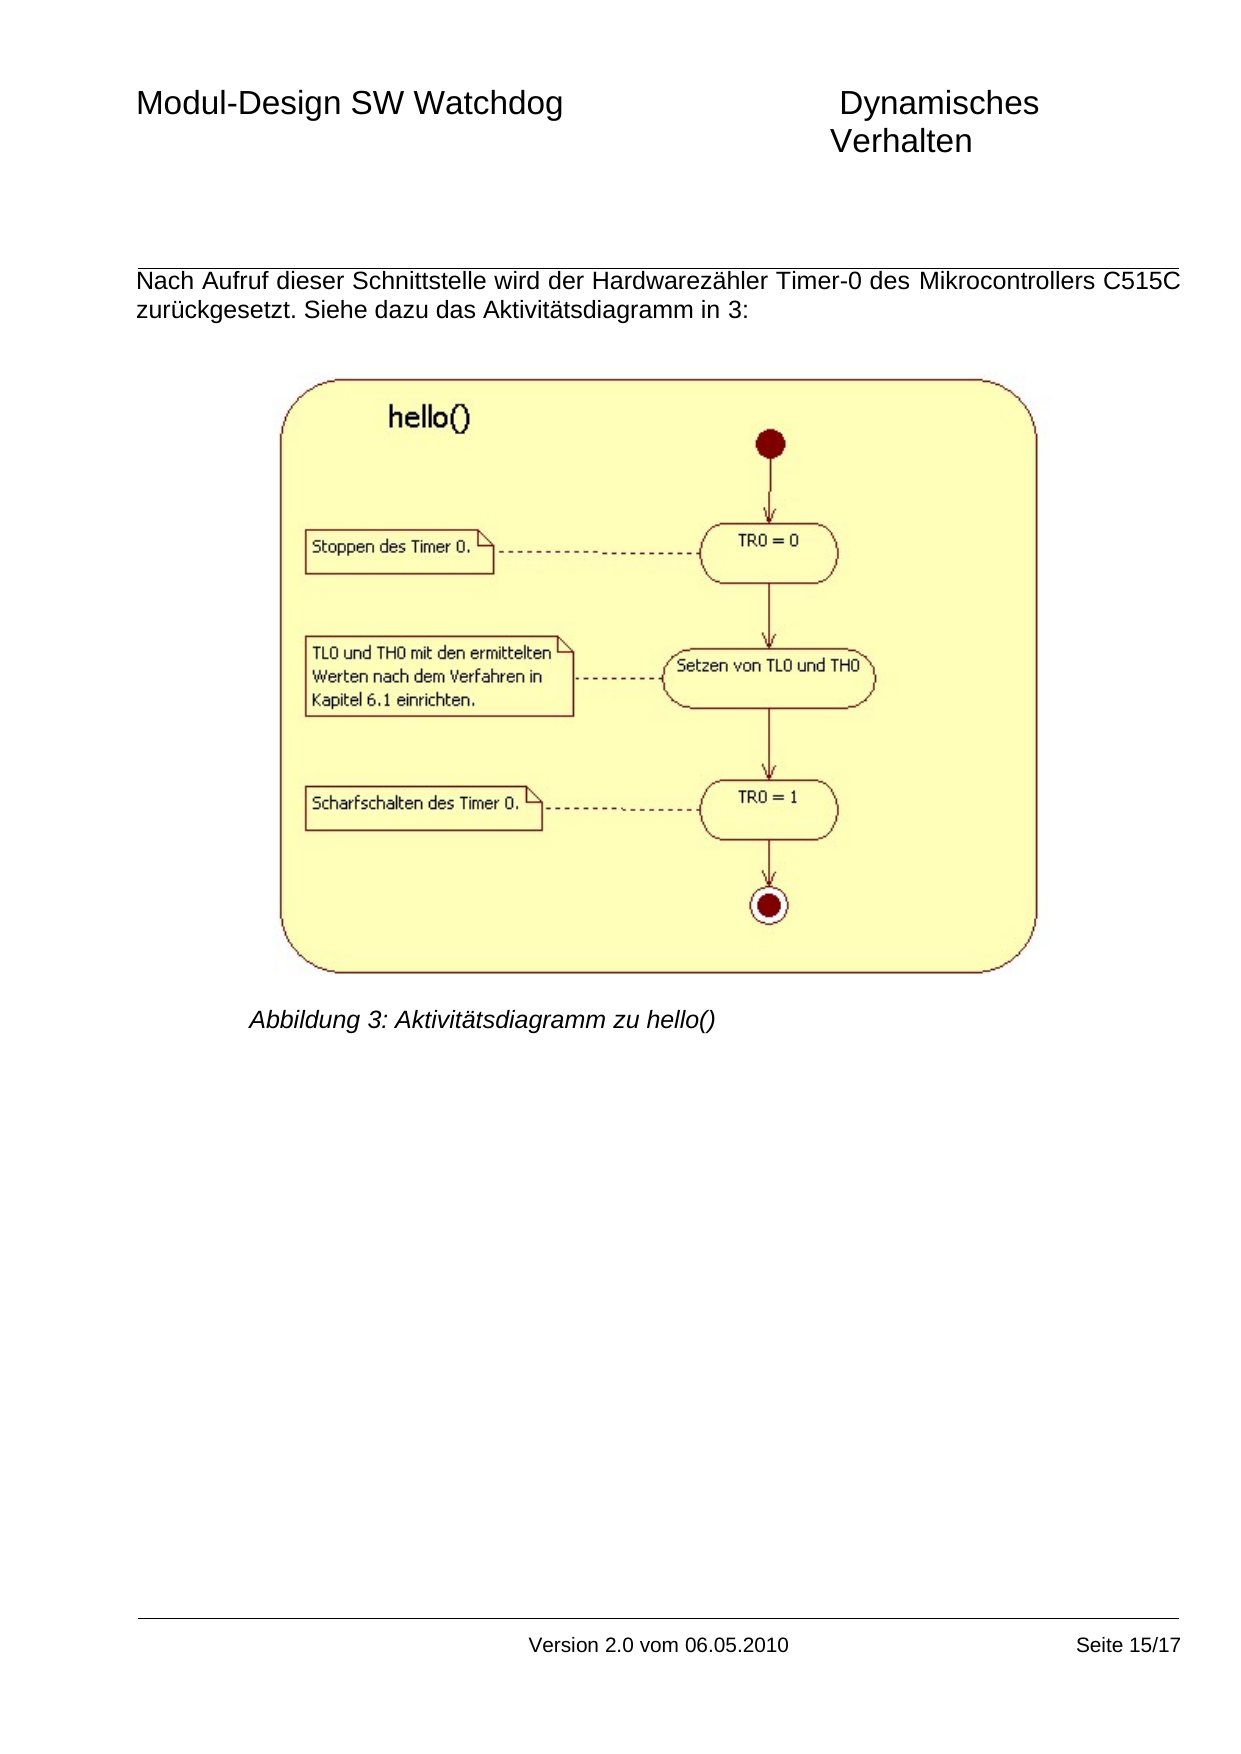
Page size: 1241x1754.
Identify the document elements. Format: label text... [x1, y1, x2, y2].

picture [249, 348, 1068, 1005]
text Abbildung 3: Aktivitätsdiagramm zu hello() [249, 1005, 1068, 1033]
text Nach Aufruf dieser Schnittstelle wird der Hardwarezähler Timer-0 des Mikrocontrollers C515C zurückgesetzt. Siehe dazu das Aktivitätsdiagramm in Abbildung 3: [136, 289, 1181, 323]
